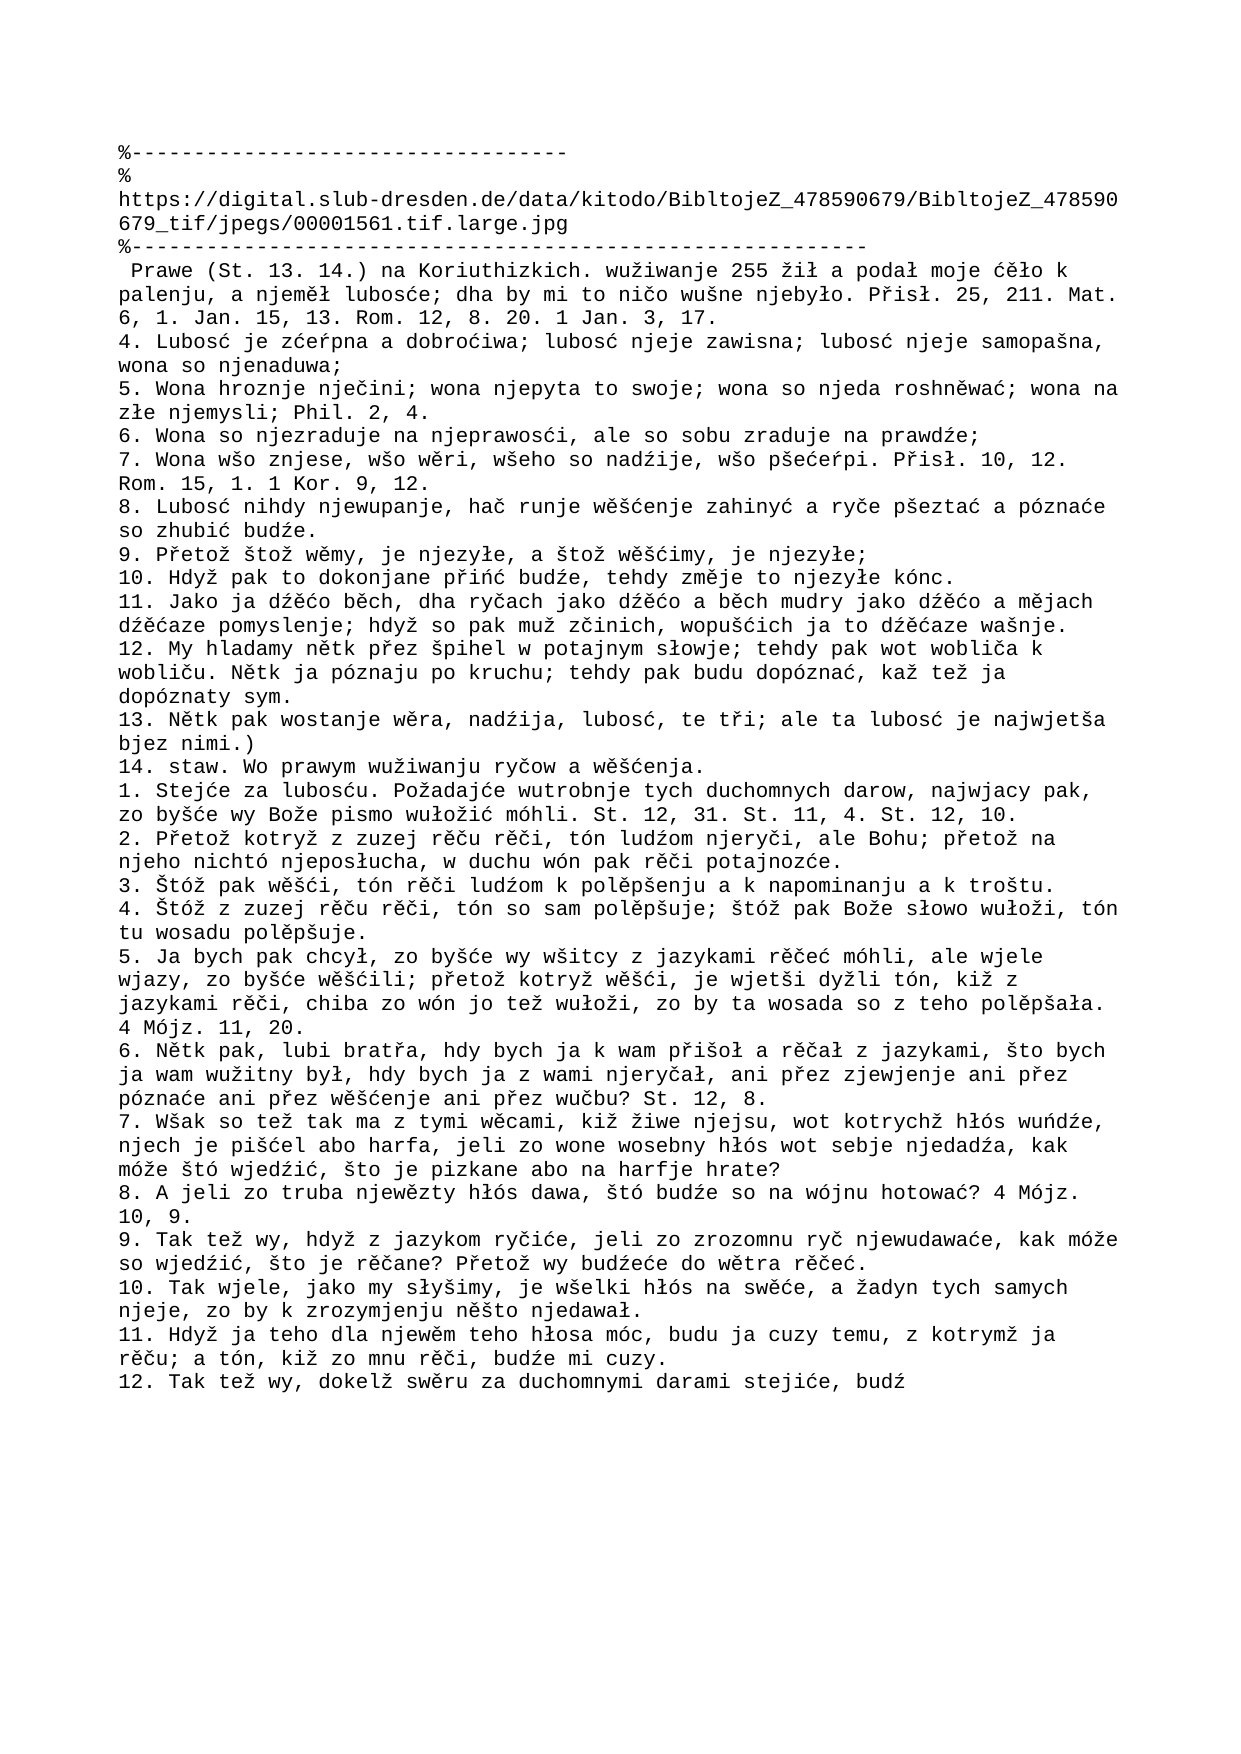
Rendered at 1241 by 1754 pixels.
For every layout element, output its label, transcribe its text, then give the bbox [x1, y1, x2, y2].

text 7. Wšak so tež tak ma z tymi wěcami, kiž žiwe njejsu, wot kotrychž hłós wuńdźe, njech je pišćel abo harfa, jeli zo wone wosebny hłós wot sebje njedadźa, kak móže štó wjedźić, što je pizkane abo na harfje hrate? [118, 1111, 1122, 1182]
text 4. Lubosć je zćeŕpna a dobroćiwa; lubosć njeje zawisna; lubosć njeje samopašna, wona so njenaduwa; [118, 331, 1122, 378]
text 9. Přetož štož wěmy, je njezyłe, a štož wěšćimy, je njezyłe; [118, 544, 1122, 567]
text 12. Tak tež wy, dokelž swěru za duchomnymi darami stejiće, budź [118, 1371, 1122, 1395]
text 1. Stejće za lubosću. Požadajće wutrobnje tych duchomnych darow, najwjacy pak, zo byšće wy Bože pismo wułožić móhli. St. 12, 31. St. 11, 4. St. 12, 10. [118, 780, 1122, 827]
text 9. Tak tež wy, hdyž z jazykom ryčiće, jeli zo zrozomnu ryč njewudawaće, kak móže so wjedźić, što je rěčane? Přetož wy budźeće do wětra rěčeć. [118, 1229, 1122, 1277]
text 11. Hdyž ja teho dla njewěm teho hłosa móc, budu ja cuzy temu, z kotrymž ja rěču; a tón, kiž zo mnu rěči, budźe mi cuzy. [118, 1324, 1122, 1371]
text 14. staw. Wo prawym wužiwanju ryčow a wěšćenja. [118, 757, 1122, 780]
text 13. Nětk pak wostanje wěra, nadźija, lubosć, te tři; ale ta lubosć je najwjetša bjez nimi.) [118, 709, 1122, 757]
text 10. Hdyž pak to dokonjane přińć budźe, tehdy změje to njezyłe kónc. [118, 567, 1122, 591]
text 4. Štóž z zuzej rěču rěči, tón so sam polěpšuje; štóž pak Bože słowo wułoži, tón tu wosadu polěpšuje. [118, 898, 1122, 946]
text 11. Jako ja dźěćo běch, dha ryčach jako dźěćo a běch mudry jako dźěćo a mějach dźěćaze pomyslenje; hdyž so pak muž zčinich, wopušćich ja to dźěćaze wašnje. [118, 591, 1122, 638]
text 2. Přetož kotryž z zuzej rěču rěči, tón ludźom njeryči, ale Bohu; přetož na njeho nichtó njeposłucha, w duchu wón pak rěči potajnozće. [118, 827, 1122, 875]
text 6. Nětk pak, lubi bratřa, hdy bych ja k wam přišoł a rěčał z jazykami, što bych ja wam wužitny był, hdy bych ja z wami njeryčał, ani přez zjewjenje ani přez póznaće ani přez wěšćenje ani přez wučbu? St. 12, 8. [118, 1040, 1122, 1111]
text %----------------------------------------------------------- [118, 236, 1122, 260]
text 6. Wona so njezraduje na njeprawosći, ale so sobu zraduje na prawdźe; [118, 426, 1122, 449]
text 7. Wona wšo znjese, wšo wěri, wšeho so nadźije, wšo pšećeŕpi. Přisł. 10, 12. Rom. 15, 1. 1 Kor. 9, 12. [118, 449, 1122, 496]
text 5. Wona hroznje nječini; wona njepyta to swoje; wona so njeda roshněwać; wona na złe njemysli; Phil. 2, 4. [118, 378, 1122, 426]
text %----------------------------------- [118, 142, 1122, 165]
text % https://digital.slub-dresden.de/data/kitodo/BibltojeZ_478590679/BibltojeZ_478590679_tif/jpegs/00001561.tif.large.jpg [118, 165, 1122, 236]
text 3. Štóž pak wěšći, tón rěči ludźom k polěpšenju a k napominanju a k troštu. [118, 875, 1122, 898]
text 5. Ja bych pak chcył, zo byšće wy wšitcy z jazykami rěčeć móhli, ale wjele wjazy, zo byšće wěšćili; přetož kotryž wěšći, je wjetši dyžli tón, kiž z jazykami rěči, chiba zo wón jo tež wułoži, zo by ta wosada so z teho polěpšała. 4 Mójz. 11, 20. [118, 946, 1122, 1040]
text 8. Lubosć nihdy njewupanje, hač runje wěšćenje zahinyć a ryče pšeztać a póznaće so zhubić budźe. [118, 496, 1122, 544]
text 10. Tak wjele, jako my słyšimy, je wšelki hłós na swěće, a žadyn tych samych njeje, zo by k zrozymjenju něšto njedawał. [118, 1277, 1122, 1324]
text 8. A jeli zo truba njewězty hłós dawa, štó budźe so na wójnu hotować? 4 Mójz. 10, 9. [118, 1182, 1122, 1229]
text Prawe (St. 13. 14.) na Koriuthizkich. wužiwanje 255 žił a podał moje ćěło k palenju, a njeměł lubosće; dha by mi to ničo wušne njebyło. Přisł. 25, 211. Mat. 6, 1. Jan. 15, 13. Rom. 12, 8. 20. 1 Jan. 3, 17. [118, 260, 1122, 331]
text 12. My hladamy nětk přez špihel w potajnym słowje; tehdy pak wot wobliča k wobliču. Nětk ja póznaju po kruchu; tehdy pak budu dopóznać, kaž tež ja dopóznaty sym. [118, 638, 1122, 709]
